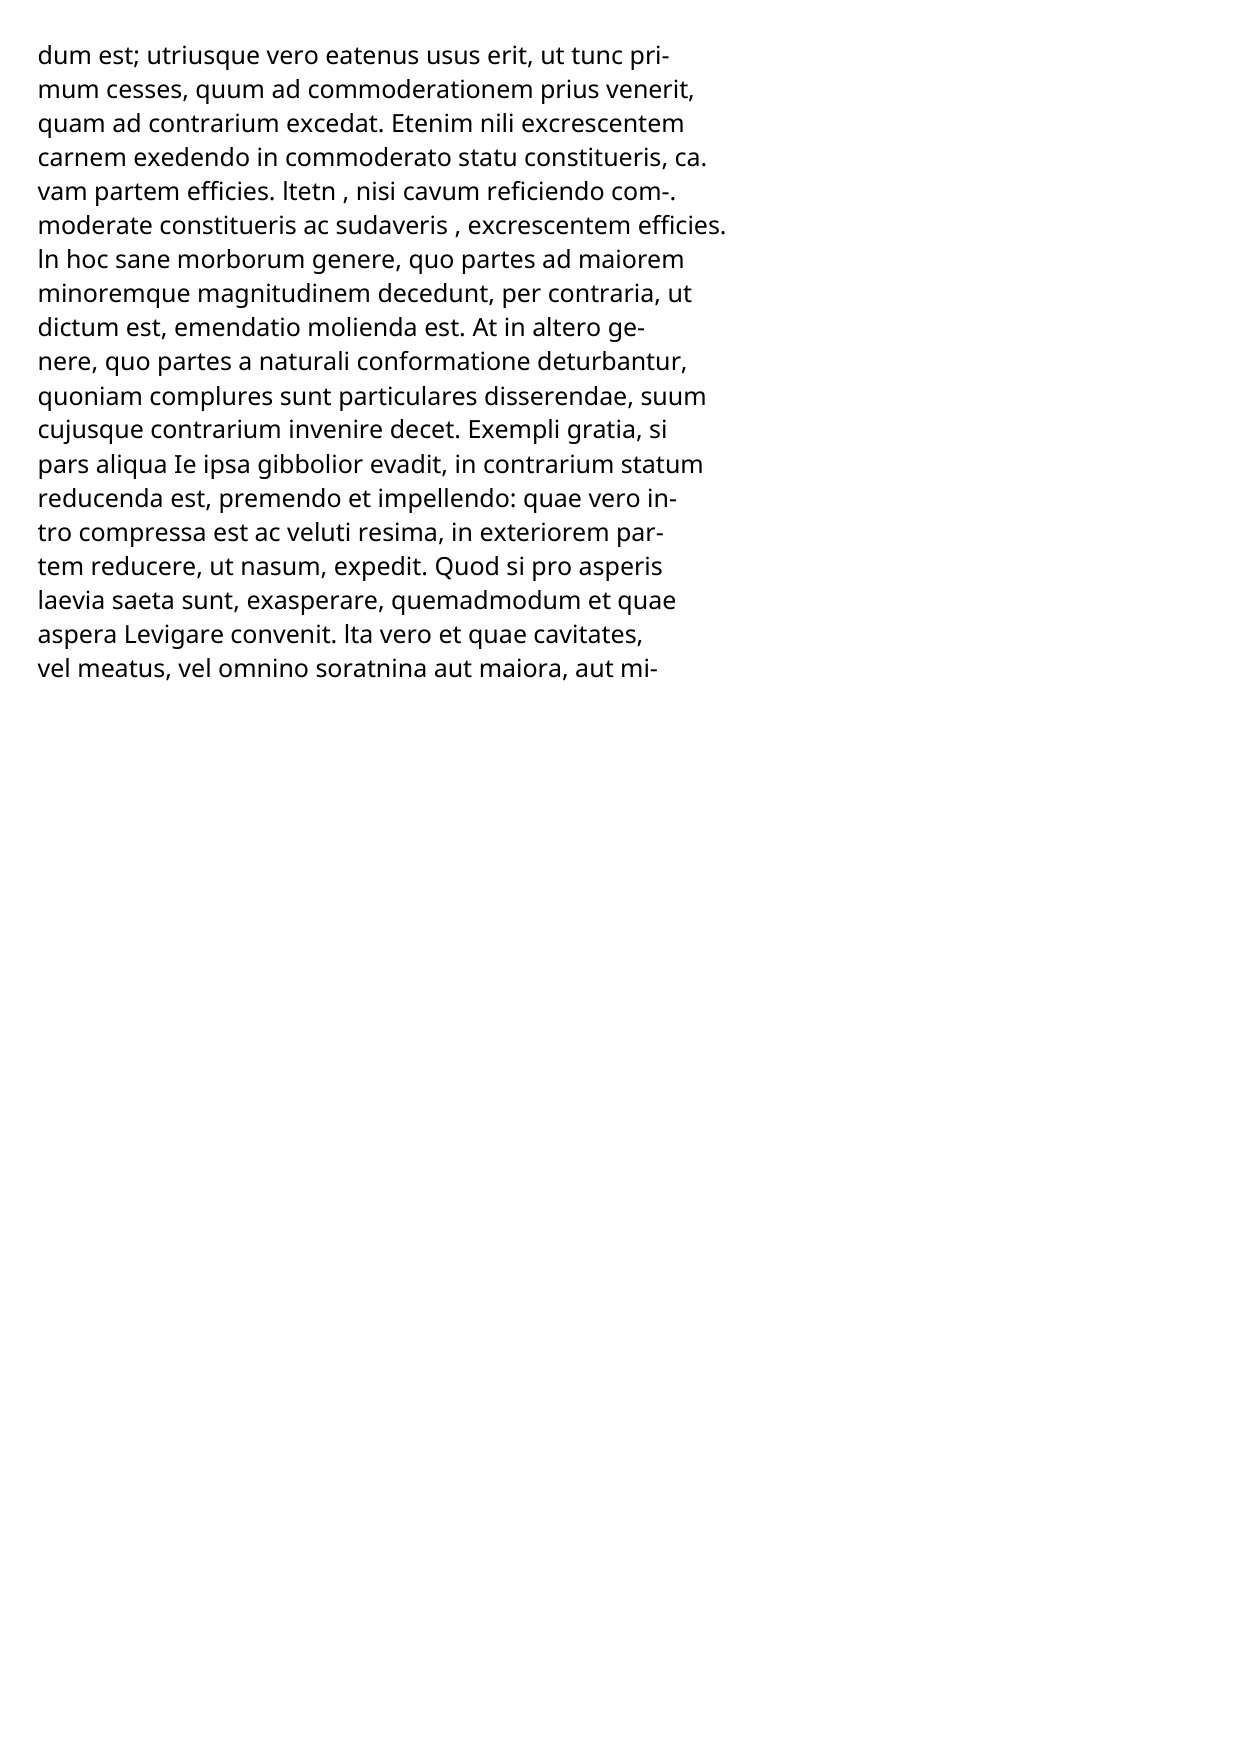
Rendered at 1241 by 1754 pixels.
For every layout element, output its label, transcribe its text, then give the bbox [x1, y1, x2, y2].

text dum est; utriusque vero eatenus usus erit, ut tunc pri- mum cesses, quum ad commoderationem prius venerit, quam ad contrarium excedat. Etenim nili excrescentem carnem exedendo in commoderato statu constitueris, ca. vam partem efficies. ltetn , nisi cavum reficiendo com-. moderate constitueris ac sudaveris , excrescentem efficies. ln hoc sane morborum genere, quo partes ad maiorem minoremque magnitudinem decedunt, per contraria, ut dictum est, emendatio molienda est. At in altero ge- nere, quo partes a naturali conformatione deturbantur, quoniam complures sunt particulares disserendae, suum cujusque contrarium invenire decet. Exempli gratia, si pars aliqua Ie ipsa gibbolior evadit, in contrarium statum reducenda est, premendo et impellendo: quae vero in- tro compressa est ac veluti resima, in exteriorem par- tem reducere, ut nasum, expedit. Quod si pro asperis laevia saeta sunt, exasperare, quemadmodum et quae aspera Levigare convenit. lta vero et quae cavitates, vel meatus, vel omnino soratnina aut maiora, aut mi- [37, 37, 1203, 685]
